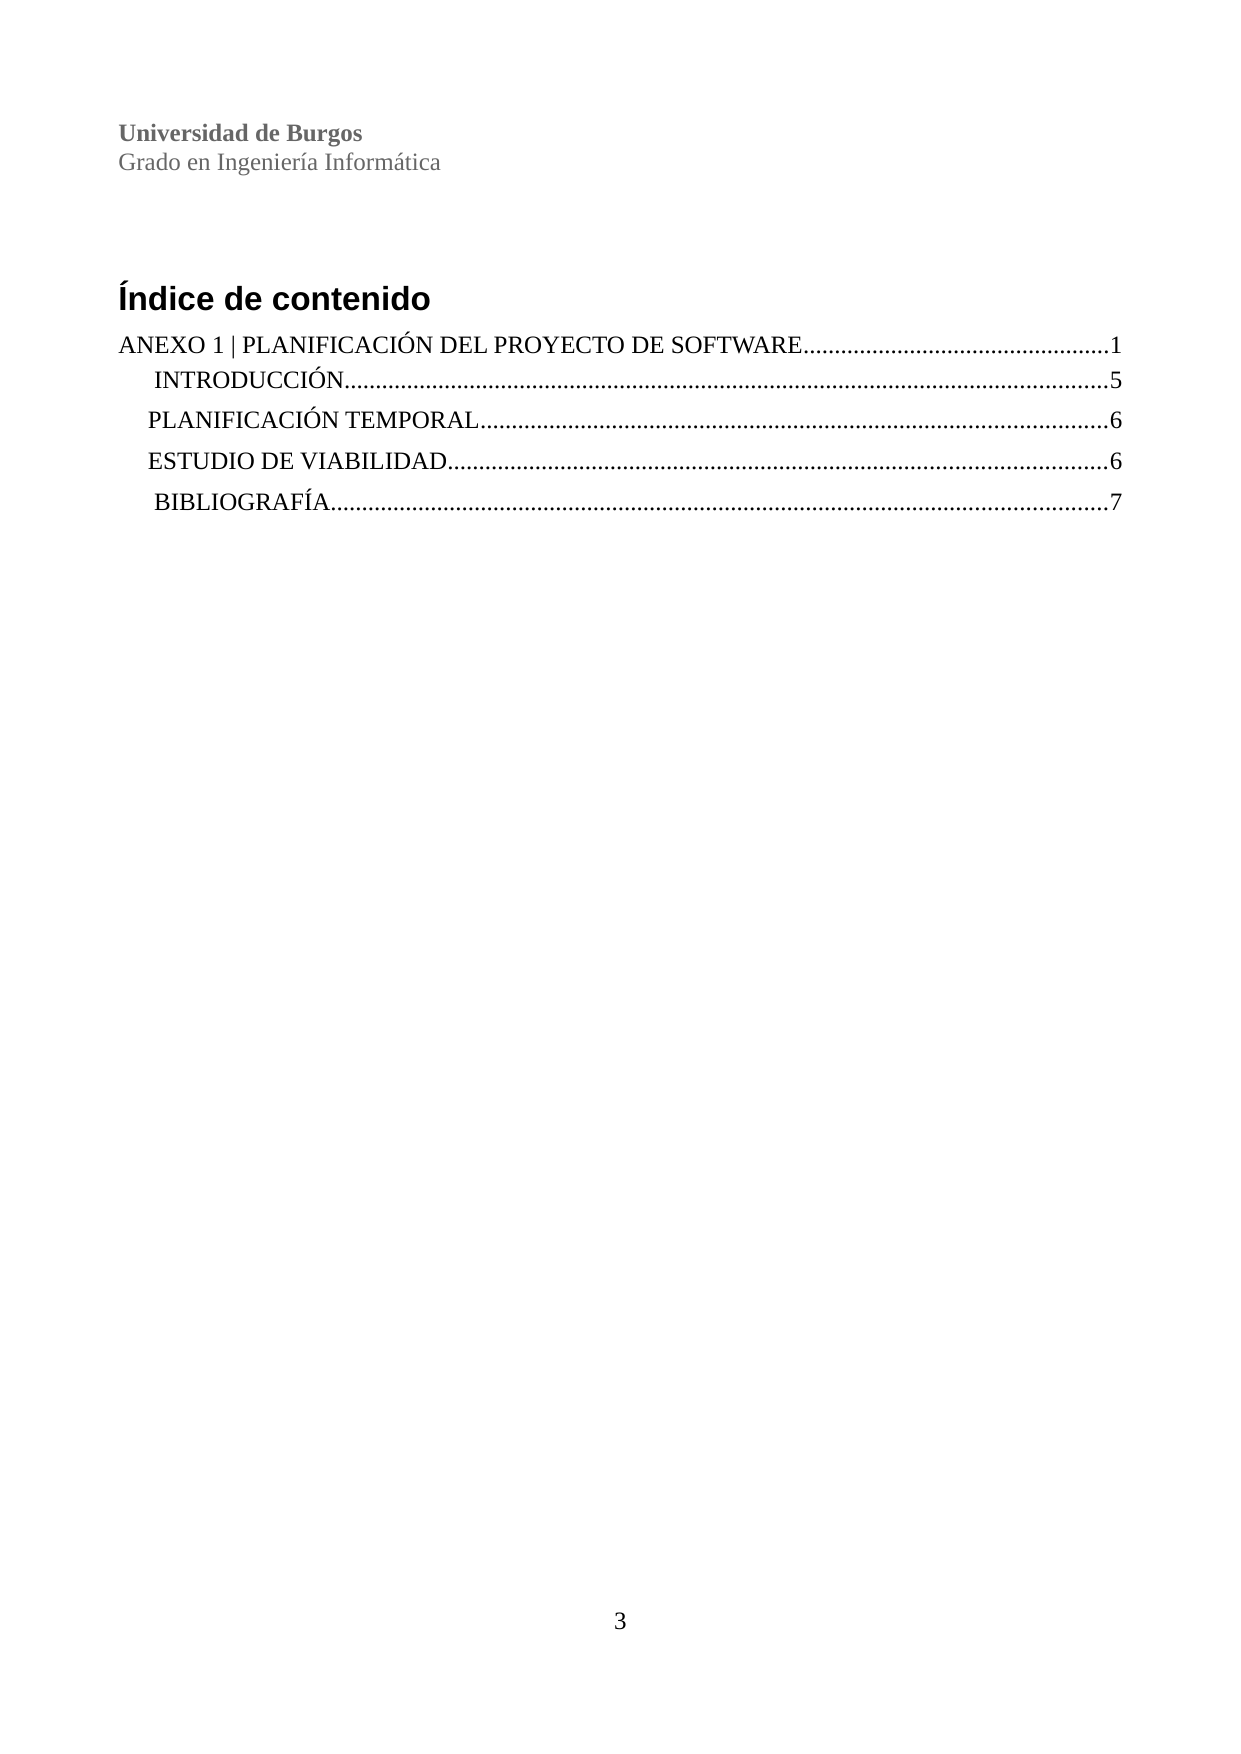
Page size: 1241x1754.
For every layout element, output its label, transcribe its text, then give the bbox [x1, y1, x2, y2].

text BIBLIOGRAFÍA 7 [148, 487, 1122, 515]
text ESTUDIO DE VIABILIDAD 6 [148, 446, 1122, 475]
text INTRODUCCIÓN 5 [148, 365, 1122, 393]
text ANEXO 1 | PLANIFICACIÓN DEL PROYECTO DE SOFTWARE 1 [118, 330, 1122, 359]
subtitle Índice de contenido [118, 279, 1122, 318]
text PLANIFICACIÓN TEMPORAL 6 [148, 405, 1122, 434]
